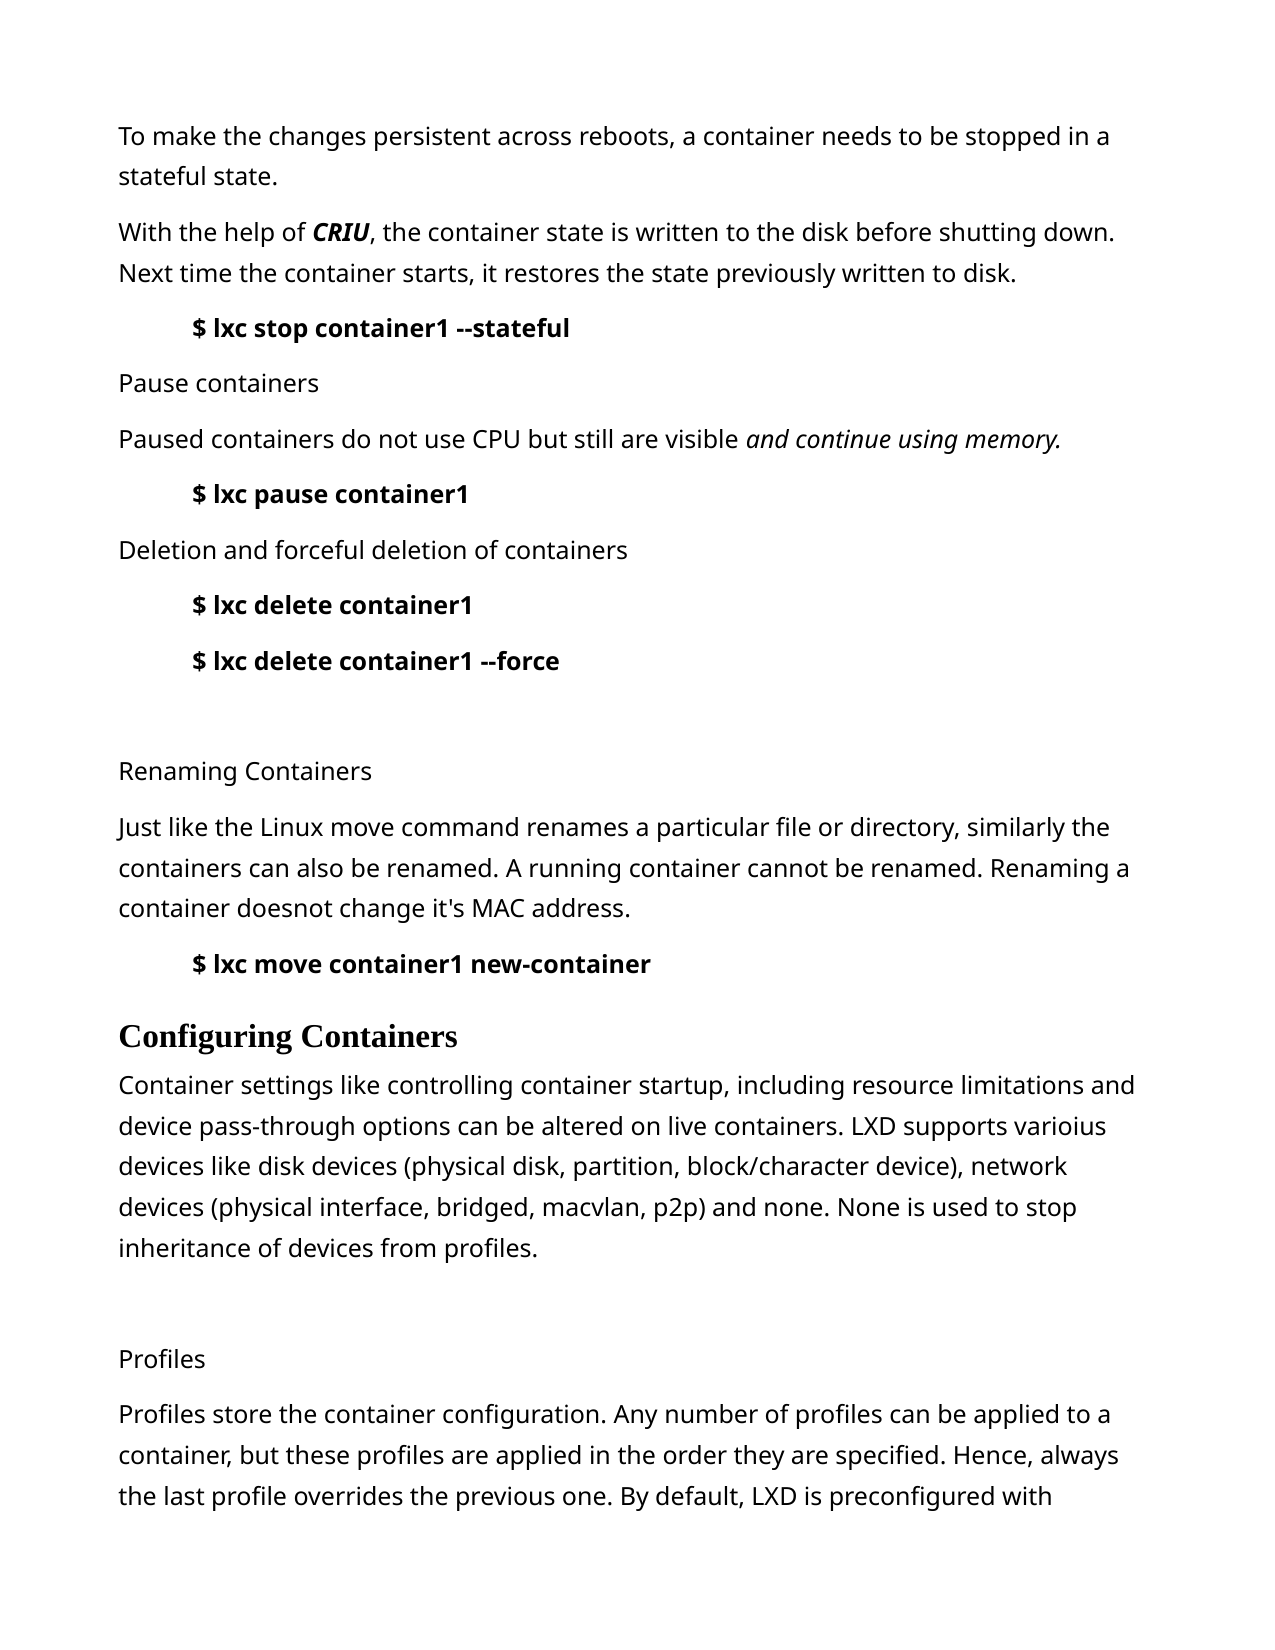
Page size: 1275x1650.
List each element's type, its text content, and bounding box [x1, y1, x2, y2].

text $ lxc move container1 new-container [192, 946, 1157, 981]
text Renaming Containers [118, 754, 1157, 788]
text $ lxc stop container1 --stateful [192, 311, 1157, 345]
text Pause containers [118, 366, 1157, 400]
text With the help of CRIU, the container state is written to the disk before shutting down. Next time the container starts, it restores the state previously written to disk. [118, 214, 1157, 289]
subtitle Configuring Containers [118, 1016, 1157, 1055]
text Just like the Linux move command renames a particular file or directory, similarly the containers can also be renamed. A running container cannot be renamed. Renaming a container doesnot change it's MAC address. [118, 809, 1157, 925]
text To make the changes persistent across reboots, a container needs to be stopped in a stateful state. [118, 118, 1157, 193]
text Profiles store the container configuration. Any number of profiles can be applied to a container, but these profiles are applied in the order they are specified. Hence, always the last profile overrides the previous one. By default, LXD is preconfigured with [118, 1397, 1157, 1513]
text $ lxc delete container1 [192, 588, 1157, 622]
text Paused containers do not use CPU but still are visible and continue using memory. [118, 421, 1157, 456]
text Container settings like controlling container startup, including resource limitations and device pass-through options can be altered on live containers. LXD supports varioius devices like disk devices (physical disk, partition, block/character device), network devices (physical interface, bridged, macvlan, p2p) and none. None is used to stop inheritance of devices from profiles. [118, 1067, 1157, 1265]
text Profiles [118, 1341, 1157, 1376]
text Deletion and forceful deletion of containers [118, 532, 1157, 566]
text $ lxc pause container1 [192, 477, 1157, 511]
text $ lxc delete container1 --force [192, 643, 1157, 677]
